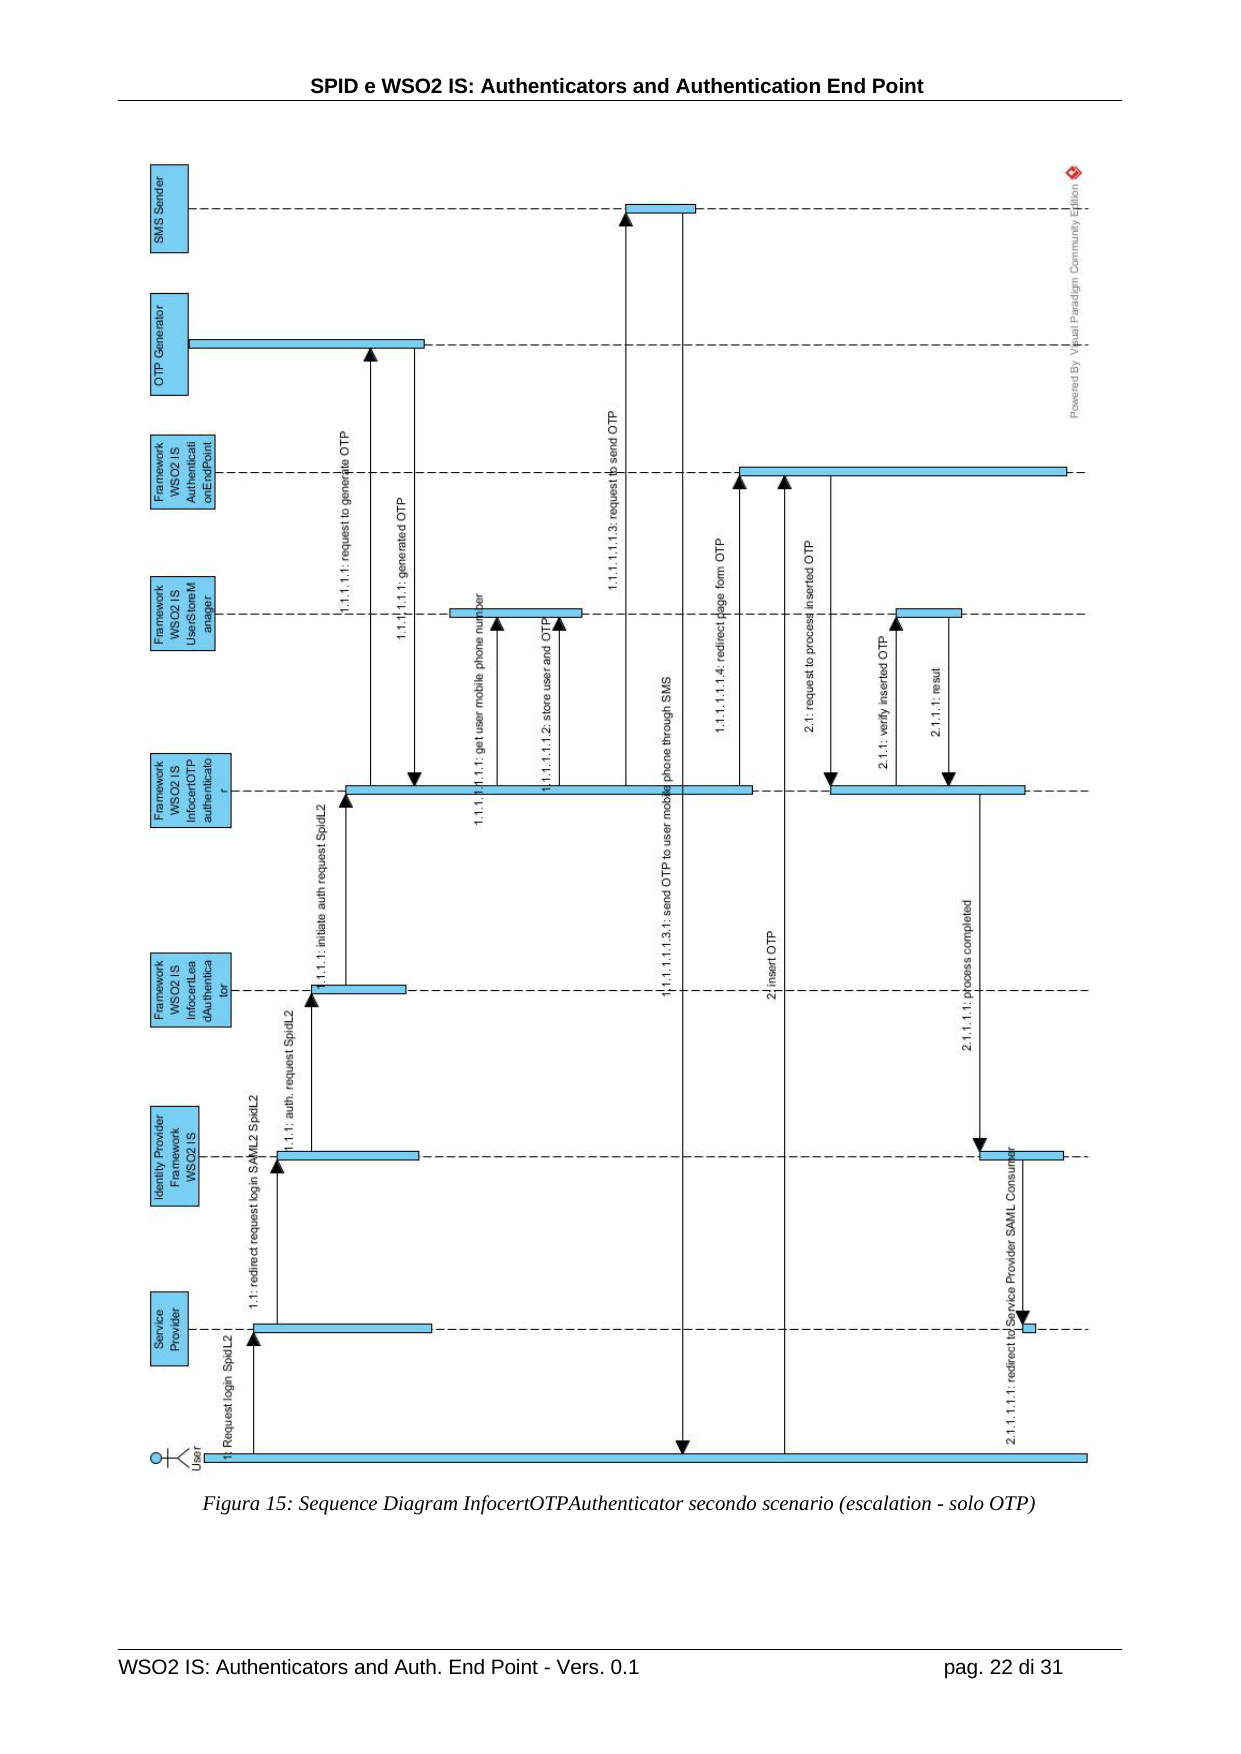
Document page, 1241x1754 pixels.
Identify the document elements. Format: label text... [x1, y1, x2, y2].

text Figura 15: Sequence Diagram InfocertOTPAuthenticator secondo scenario (escalation - solo OTP) [148, 1493, 1092, 1515]
picture [148, 160, 1092, 1493]
